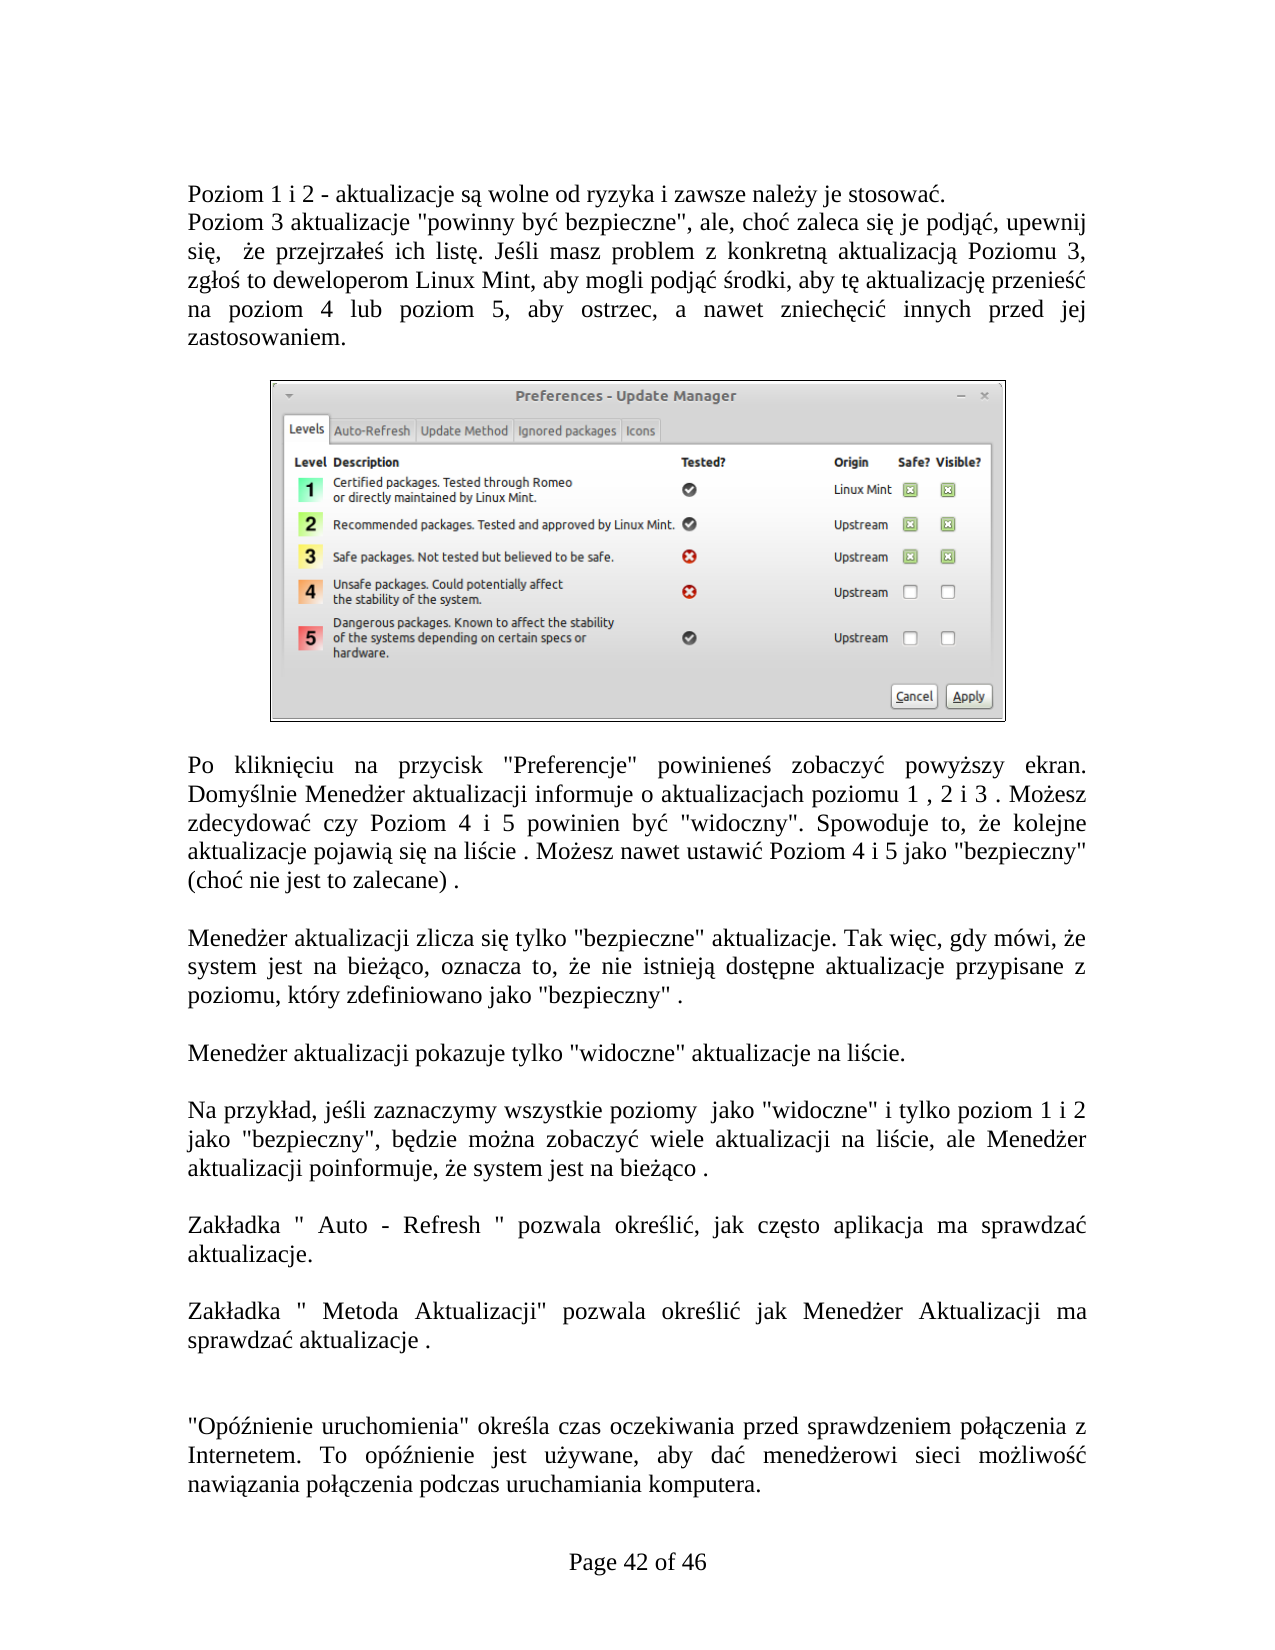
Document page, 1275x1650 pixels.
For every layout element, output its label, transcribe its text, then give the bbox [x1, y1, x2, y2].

text Poziom 3 aktualizacje "powinny być bezpieczne", ale, choć zaleca się je podjąć, upewnij się, że przejrzałeś ich listę. Jeśli masz problem z konkretną aktualizacją Poziomu 3, zgłoś to deweloperom Linux Mint, aby mogli podjąć środki, aby tę aktualizację przenieść na poziom 4 lub poziom 5, aby ostrzec, a nawet zniechęcić innych przed jej zastosowaniem. [187, 207, 1087, 351]
text Menedżer aktualizacji pokazuje tylko "widoczne" aktualizacje na liście. [187, 1038, 1087, 1066]
text Na przykład, jeśli zaznaczymy wszystkie poziomy jako "widoczne" i tylko poziom 1 i 2 jako "bezpieczny", będzie można zobaczyć wiele aktualizacji na liście, ale Menedżer aktualizacji poinformuje, że system jest na bieżąco . [187, 1095, 1087, 1181]
text Po kliknięciu na przycisk "Preferencje" powinieneś zobaczyć powyższy ekran. Domyślnie Menedżer aktualizacji informuje o aktualizacjach poziomu 1 , 2 i 3 . Możesz zdecydować czy Poziom 4 i 5 powinien być "widoczny". Spowoduje to, że kolejne aktualizacje pojawią się na liście . Możesz nawet ustawić Poziom 4 i 5 jako "bezpieczny" (choć nie jest to zalecane) . [187, 750, 1087, 894]
text "Opóźnienie uruchomienia" określa czas oczekiwania przed sprawdzeniem połączenia z Internetem. To opóźnienie jest używane, aby dać menedżerowi sieci możliwość nawiązania połączenia podczas uruchamiania komputera. [187, 1411, 1087, 1498]
text Poziom 1 i 2 - aktualizacje są wolne od ryzyka i zawsze należy je stosować. [187, 179, 1087, 207]
text Zakładka " Auto - Refresh " pozwala określić, jak często aplikacja ma sprawdzać aktualizacje. [187, 1210, 1087, 1268]
text Zakładka " Metoda Aktualizacji" pozwala określić jak Menedżer Aktualizacji ma sprawdzać aktualizacje . [187, 1296, 1087, 1354]
picture [272, 383, 1003, 719]
